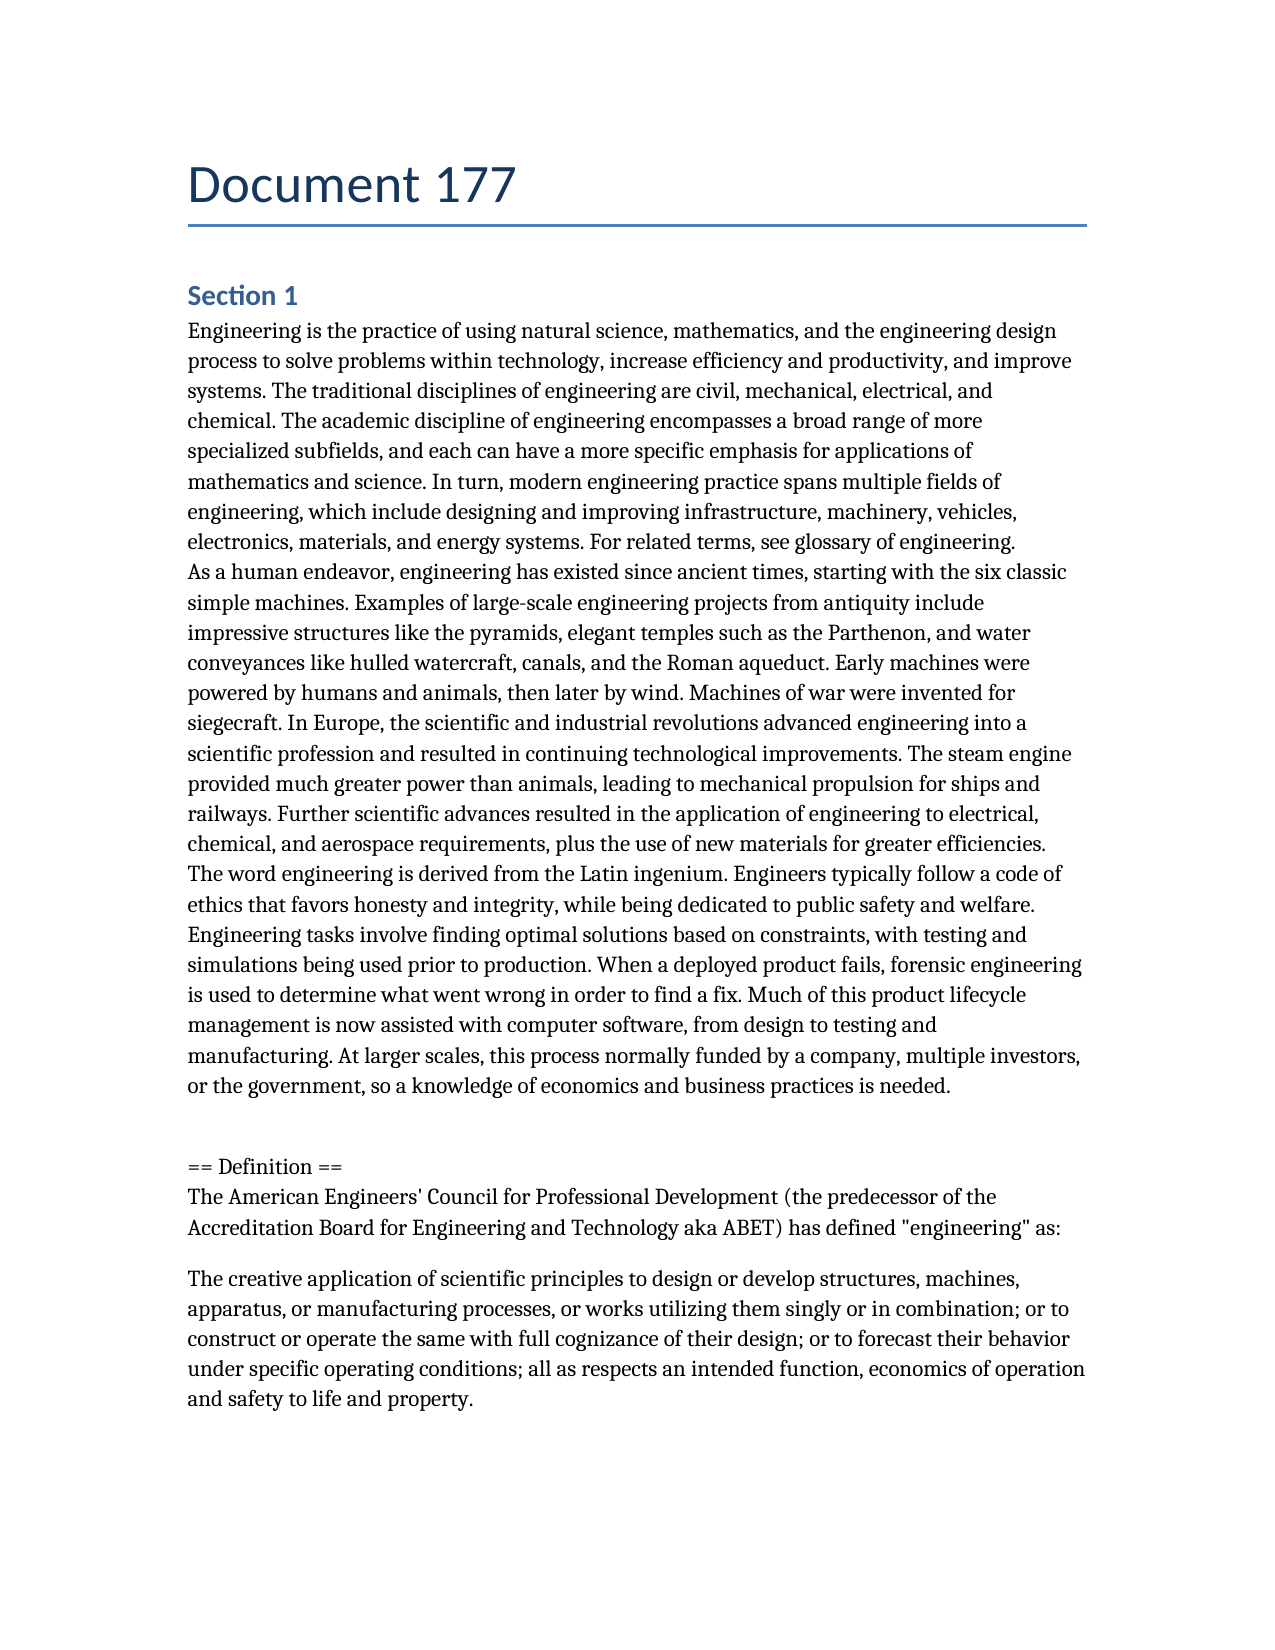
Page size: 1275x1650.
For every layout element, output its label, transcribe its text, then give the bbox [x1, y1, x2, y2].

text The creative application of scientific principles to design or develop structures, machines, apparatus, or manufacturing processes, or works utilizing them singly or in combination; or to construct or operate the same with full cognizance of their design; or to forecast their behavior under specific operating conditions; all as respects an intended function, economics of operation and safety to life and property. [187, 1265, 1087, 1413]
text Engineering is the practice of using natural science, mathematics, and the engineering design process to solve problems within technology, increase efficiency and productivity, and improve systems. The traditional disciplines of engineering are civil, mechanical, electrical, and chemical. The academic discipline of engineering encompasses a broad range of more specialized subfields, and each can have a more specific emphasis for applications of mathematics and science. In turn, modern engineering practice spans multiple fields of engineering, which include designing and improving infrastructure, machinery, vehicles, electronics, materials, and energy systems. For related terms, see glossary of engineering. As a human endeavor, engineering has existed since ancient times, starting with the six classic simple machines. Examples of large-scale engineering projects from antiquity include impressive structures like the pyramids, elegant temples such as the Parthenon, and water conveyances like hulled watercraft, canals, and the Roman aqueduct. Early machines were powered by humans and animals, then later by wind. Machines of war were invented for siegecraft. In Europe, the scientific and industrial revolutions advanced engineering into a scientific profession and resulted in continuing technological improvements. The steam engine provided much greater power than animals, leading to mechanical propulsion for ships and railways. Further scientific advances resulted in the application of engineering to electrical, chemical, and aerospace requirements, plus the use of new materials for greater efficiencies. The word engineering is derived from the Latin ingenium. Engineers typically follow a code of ethics that favors honesty and integrity, while being dedicated to public safety and welfare. Engineering tasks involve finding optimal solutions based on constraints, with testing and simulations being used prior to production. When a deployed product fails, forensic engineering is used to determine what went wrong in order to find a fix. Much of this product lifecycle management is now assisted with computer software, from design to testing and manufacturing. At larger scales, this process normally funded by a company, multiple investors, or the government, so a knowledge of economics and business practices is needed. [187, 317, 1087, 1099]
title Document 177 [187, 150, 1087, 227]
text == Definition == The American Engineers' Council for Professional Development (the predecessor of the Accreditation Board for Engineering and Technology aka ABET) has defined "engineering" as: [187, 1124, 1087, 1241]
subtitle Section 1 [187, 277, 1087, 312]
